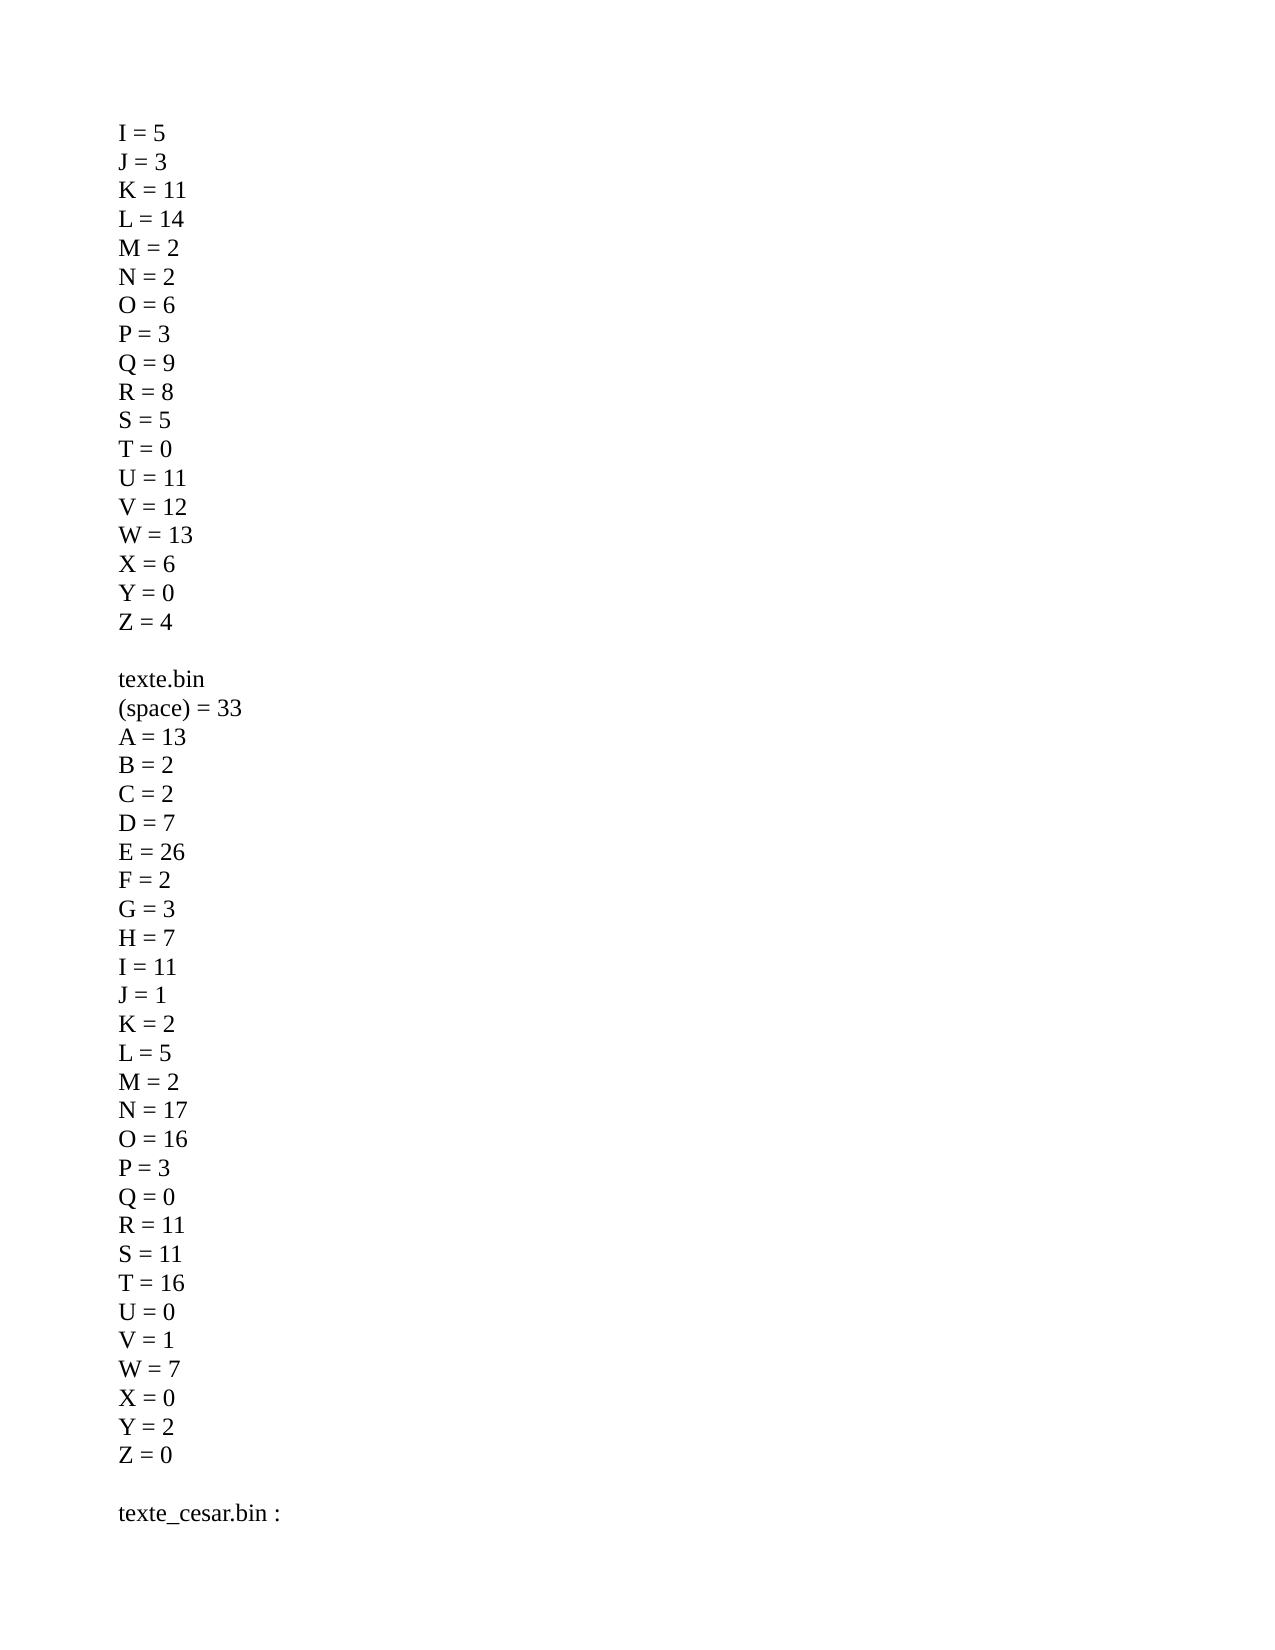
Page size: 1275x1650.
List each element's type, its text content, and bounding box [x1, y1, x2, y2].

text X = 6 [118, 549, 1157, 578]
text E = 26 [118, 837, 1157, 866]
text D = 7 [118, 808, 1157, 837]
text Z = 4 [118, 607, 1157, 636]
text T = 0 [118, 434, 1157, 463]
text J = 3 [118, 147, 1157, 176]
text R = 11 [118, 1211, 1157, 1239]
text H = 7 [118, 923, 1157, 952]
text F = 2 [118, 866, 1157, 894]
text L = 5 [118, 1038, 1157, 1067]
text Q = 0 [118, 1182, 1157, 1211]
text I = 5 [118, 118, 1157, 147]
text K = 2 [118, 1009, 1157, 1038]
text Z = 0 [118, 1441, 1157, 1469]
text L = 14 [118, 204, 1157, 233]
text U = 11 [118, 463, 1157, 492]
text C = 2 [118, 779, 1157, 808]
text B = 2 [118, 751, 1157, 779]
text (space) = 33 [118, 693, 1157, 722]
text P = 3 [118, 1153, 1157, 1182]
text A = 13 [118, 722, 1157, 751]
text U = 0 [118, 1297, 1157, 1326]
text P = 3 [118, 319, 1157, 348]
text texte.bin [118, 664, 1157, 693]
text M = 2 [118, 233, 1157, 262]
text R = 8 [118, 377, 1157, 406]
text W = 7 [118, 1354, 1157, 1383]
text V = 1 [118, 1326, 1157, 1354]
text X = 0 [118, 1383, 1157, 1412]
text K = 11 [118, 176, 1157, 204]
text N = 2 [118, 262, 1157, 291]
text T = 16 [118, 1268, 1157, 1297]
text V = 12 [118, 492, 1157, 521]
text N = 17 [118, 1096, 1157, 1124]
text Y = 2 [118, 1412, 1157, 1441]
text I = 11 [118, 952, 1157, 981]
text J = 1 [118, 981, 1157, 1009]
text M = 2 [118, 1067, 1157, 1096]
text W = 13 [118, 521, 1157, 549]
text O = 16 [118, 1124, 1157, 1153]
text G = 3 [118, 894, 1157, 923]
text Q = 9 [118, 348, 1157, 377]
text Y = 0 [118, 578, 1157, 607]
text O = 6 [118, 291, 1157, 319]
text texte_cesar.bin : [118, 1498, 1157, 1527]
text S = 11 [118, 1239, 1157, 1268]
text S = 5 [118, 406, 1157, 434]
